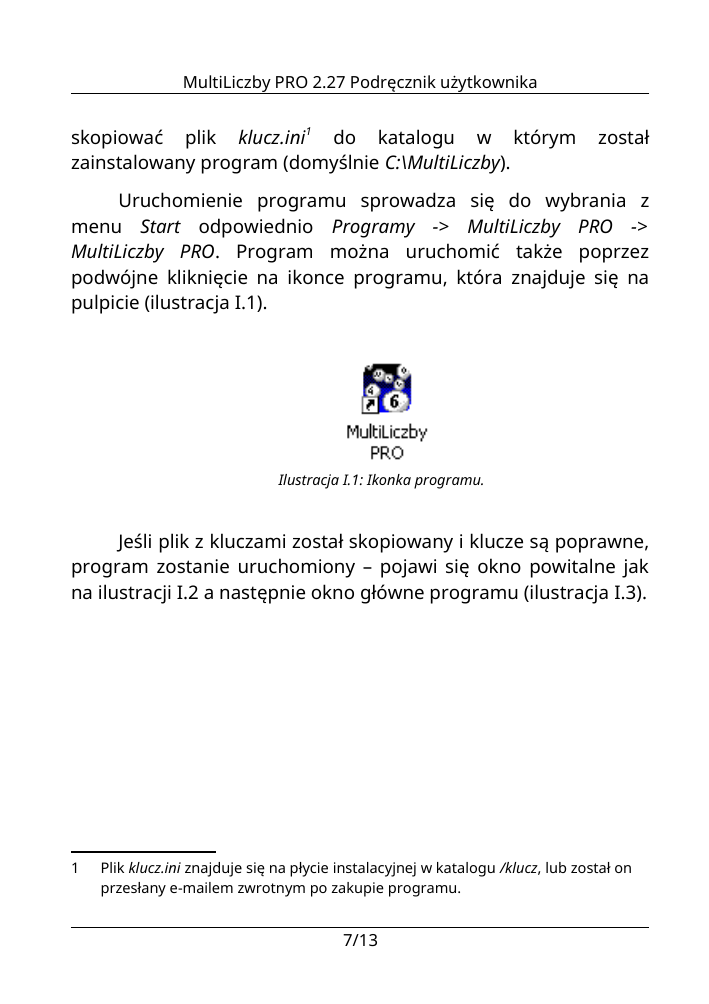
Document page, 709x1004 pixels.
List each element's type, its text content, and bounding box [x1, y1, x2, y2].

text Plik klucz.ini znajduje się na płycie instalacyjnej w katalogu /klucz, lub został on przesłany e-mailem zwrotnym po zakupie programu. [71, 858, 649, 898]
text Ilustracja I.1: Ikonka programu. [237, 340, 531, 490]
text Uruchomienie programu sprowadza się do wybrania z menu Start odpowiednio Programy -> MultiLiczby PRO -> MultiLiczby PRO. Program można uruchomić także poprzez podwójne kliknięcie na ikonce programu, która znajduje się na pulpicie (ilustracja I.1). [71, 188, 649, 315]
text Jeśli plik z kluczami został skopiowany i klucze są poprawne, program zostanie uruchomiony – pojawi się okno powitalne jak na ilustracji I.2 a następnie okno główne programu (ilustracja I.3). [71, 528, 649, 604]
text skopiować plik klucz.ini do katalogu w którym został zainstalowany program (domyślnie C:\MultiLiczby). [71, 124, 649, 175]
